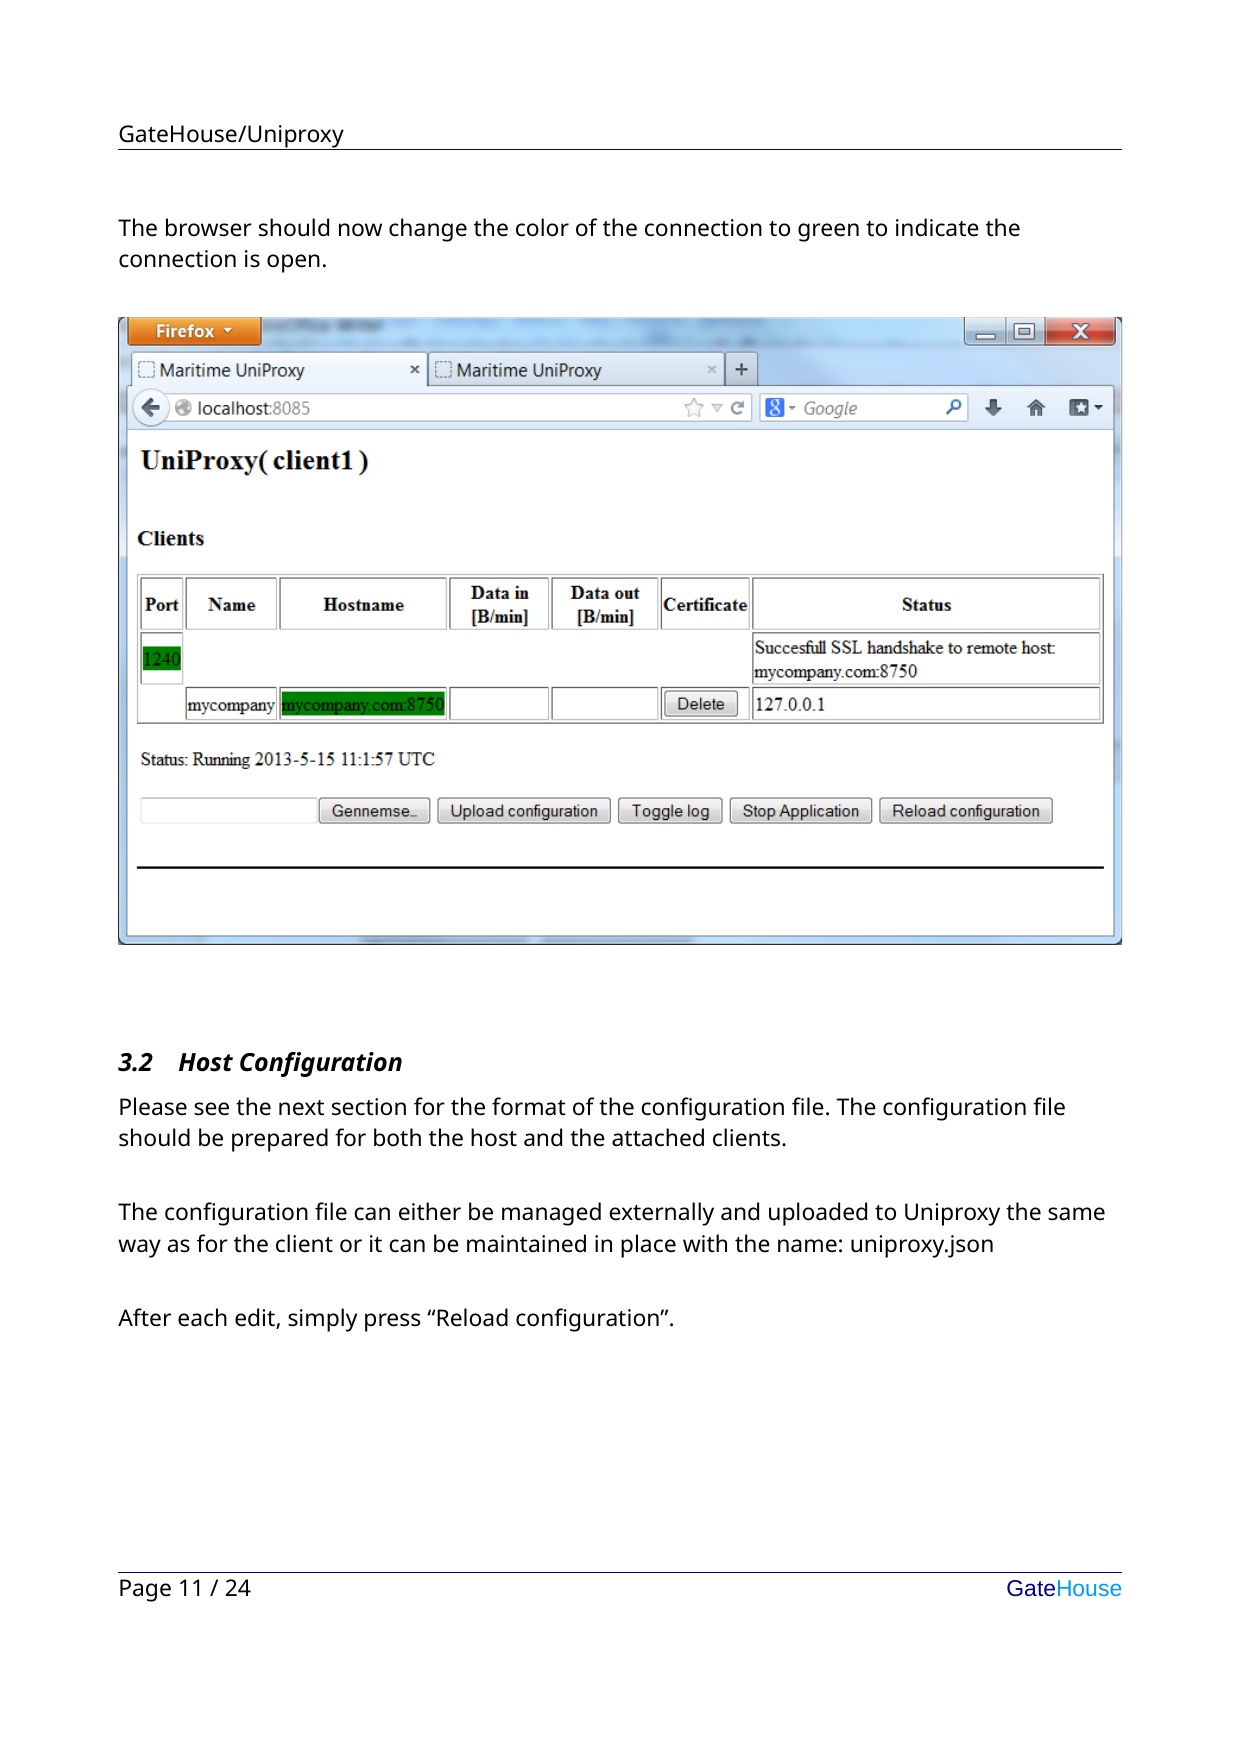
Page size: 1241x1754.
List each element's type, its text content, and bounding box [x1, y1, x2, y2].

subtitle Host Configuration [118, 1044, 1122, 1078]
text The configuration file can either be managed externally and uploaded to Uniproxy the same way as for the client or it can be maintained in place with the name: uniproxy.json [118, 1196, 1122, 1259]
picture [118, 317, 1123, 945]
text The browser should now change the color of the connection to green to indicate the connection is open. [118, 211, 1122, 274]
text Please see the next section for the format of the configuration file. The configuration file should be prepared for both the host and the attached clients. [118, 1091, 1122, 1153]
text After each edit, simply press “Reload configuration”. [118, 1302, 1122, 1333]
